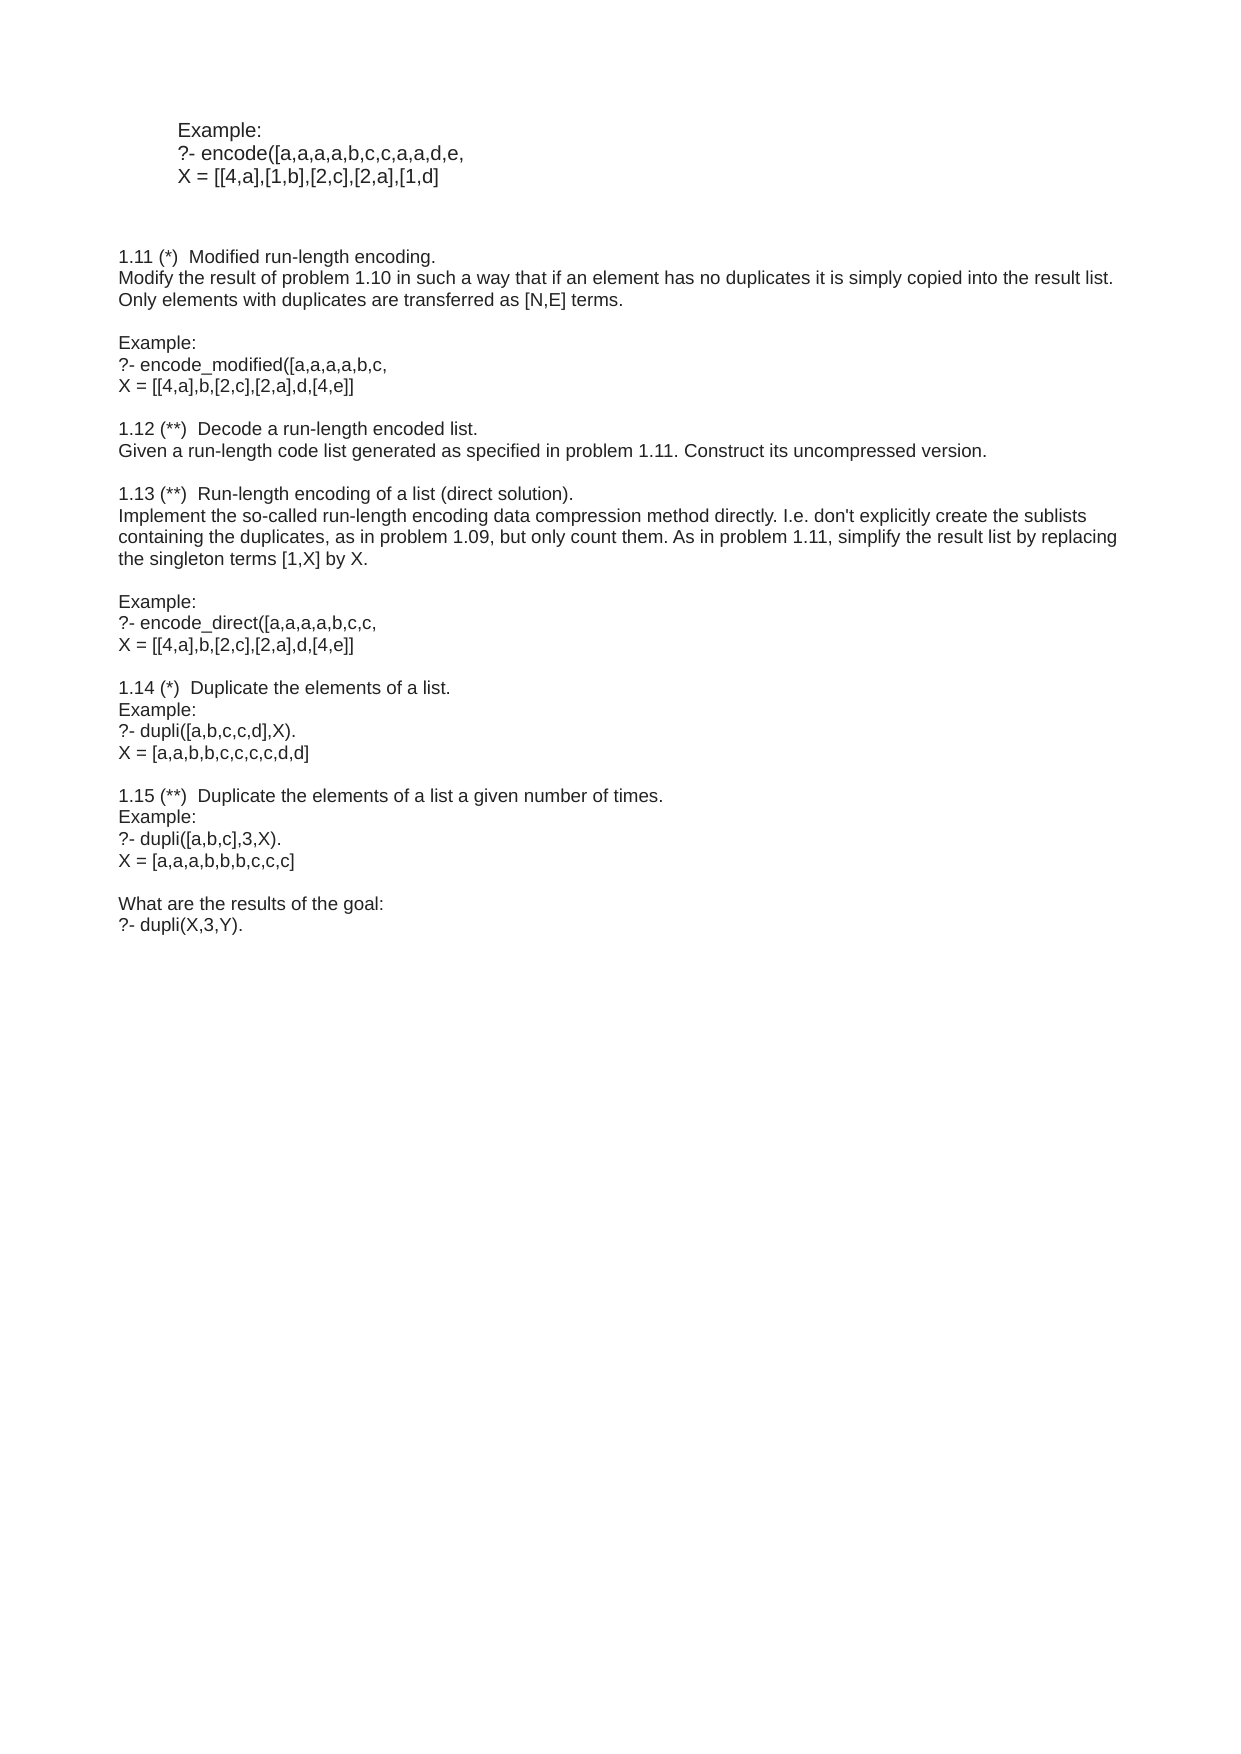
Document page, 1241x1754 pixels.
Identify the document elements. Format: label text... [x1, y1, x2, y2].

text Example: [118, 591, 1122, 612]
text ?- encode_direct([a,a,a,a,b,c,c, [118, 612, 1122, 634]
text X = [a,a,a,b,b,b,c,c,c] [118, 849, 1122, 871]
text Implement the so-called run-length encoding data compression method directly. I.e. don't explicitly create the sublists containing the duplicates, as in problem 1.09, but only count them. As in problem 1.11, simplify the result list by replacing the singleton terms [1,X] by X. [118, 504, 1122, 569]
text Example: [118, 806, 1122, 828]
text 1.11 (*) Modified run-length encoding. [118, 246, 1122, 267]
text ?- dupli([a,b,c],3,X). [118, 828, 1122, 849]
text 1.14 (*) Duplicate the elements of a list. [118, 677, 1122, 698]
text What are the results of the goal: [118, 892, 1122, 914]
text 1.13 (**) Run-length encoding of a list (direct solution). [118, 483, 1122, 504]
text ?- dupli(X,3,Y). [118, 914, 1122, 936]
text Example: [118, 332, 1122, 353]
text 1.15 (**) Duplicate the elements of a list a given number of times. [118, 785, 1122, 806]
text Example: [118, 698, 1122, 720]
text X = [[4,a],b,[2,c],[2,a],d,[4,e]] [118, 375, 1122, 397]
text 1.12 (**) Decode a run-length encoded list. [118, 418, 1122, 440]
text Given a run-length code list generated as specified in problem 1.11. Construct its uncompressed version. [118, 440, 1122, 461]
text X = [a,a,b,b,c,c,c,c,d,d] [118, 742, 1122, 763]
text Modify the result of problem 1.10 in such a way that if an element has no duplicates it is simply copied into the result list. Only elements with duplicates are transferred as [N,E] terms. [118, 267, 1122, 310]
list Example: ?- encode([a,a,a,a,b,c,c,a,a,d,e, X = [[4,a],[1,b],[2,c],[2,a],[1,d] [177, 118, 1122, 188]
text ?- encode_modified([a,a,a,a,b,c, [118, 353, 1122, 375]
text X = [[4,a],b,[2,c],[2,a],d,[4,e]] [118, 634, 1122, 655]
text ?- dupli([a,b,c,c,d],X). [118, 720, 1122, 742]
